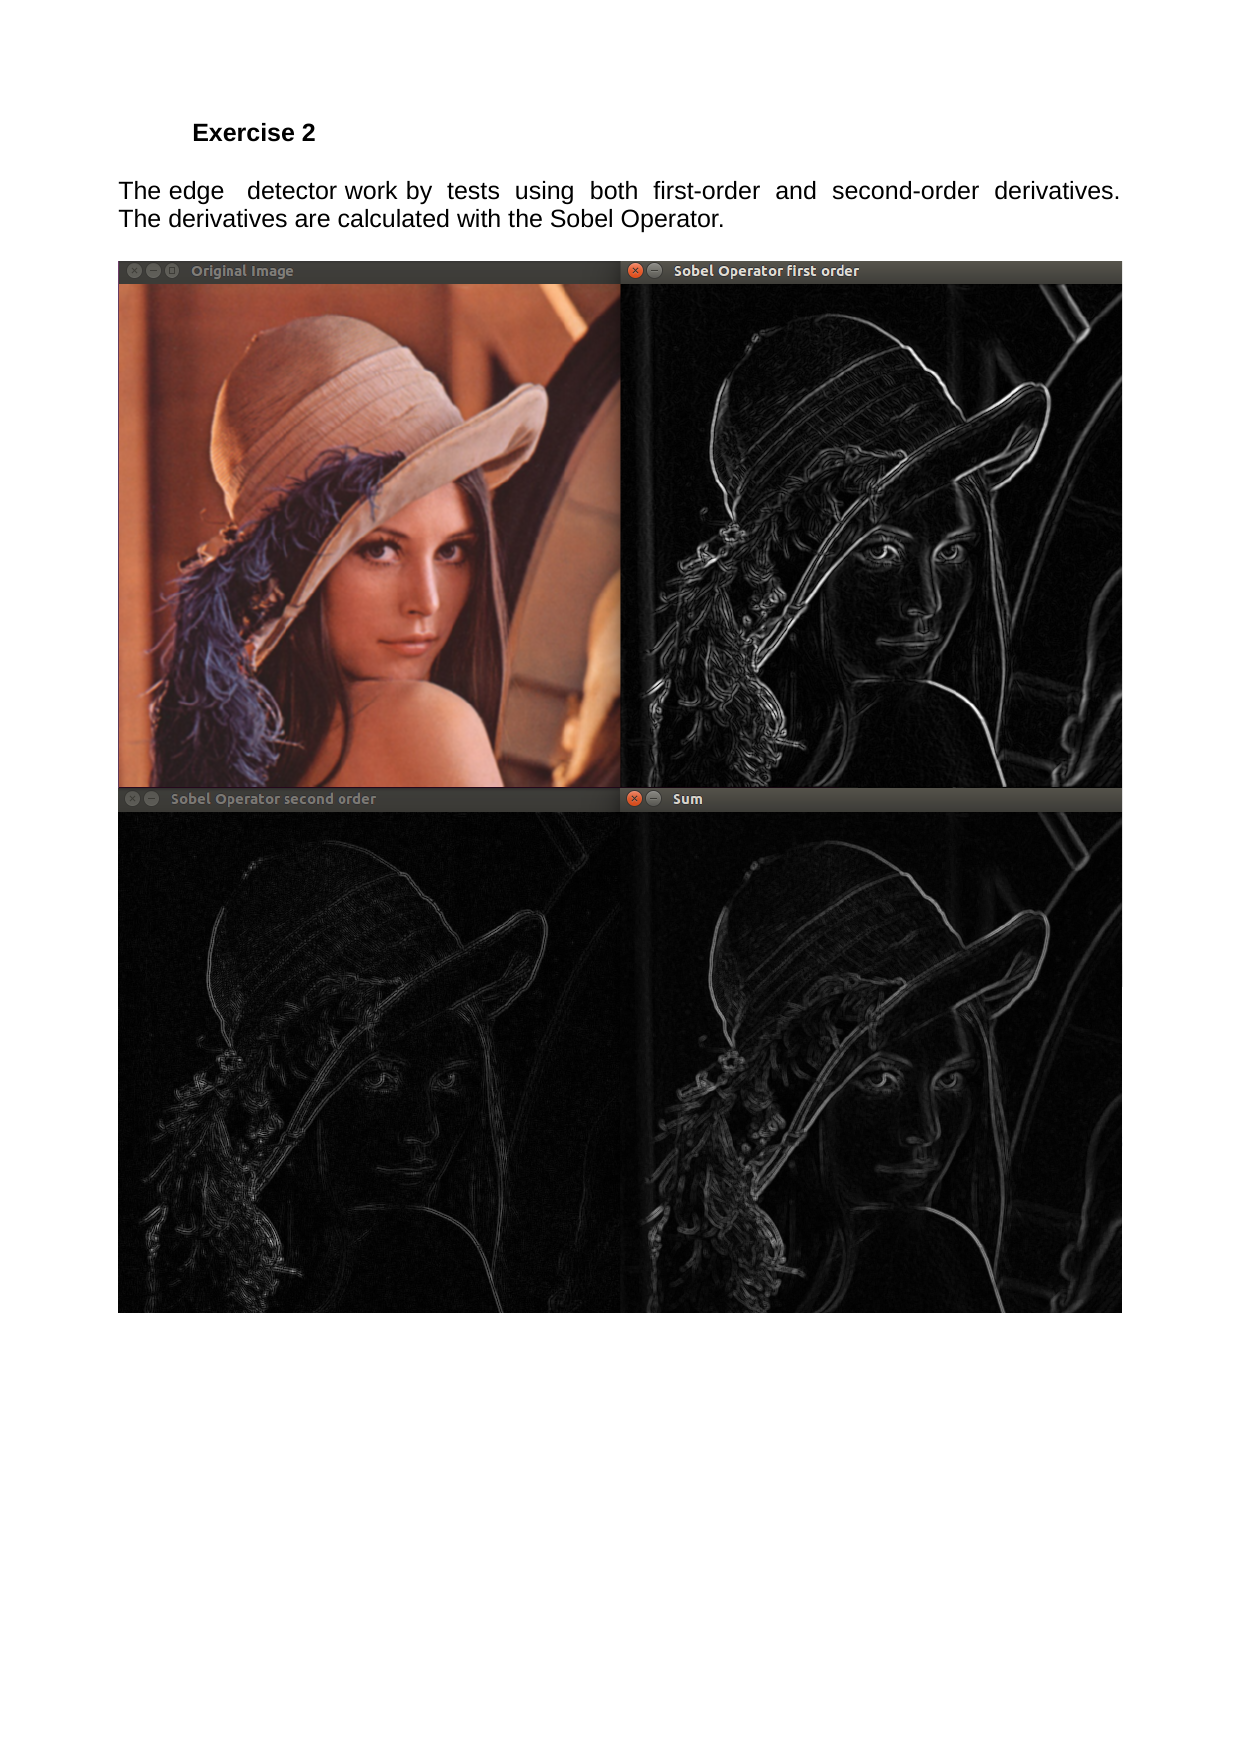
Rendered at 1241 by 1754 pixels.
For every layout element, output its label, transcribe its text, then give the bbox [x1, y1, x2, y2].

text The edge detector work by tests using both first-order and second-order derivatives. The derivatives are calculated with the Sobel Operator. [118, 176, 1122, 233]
picture [118, 261, 1123, 1313]
text Exercise 2 [118, 118, 1122, 147]
